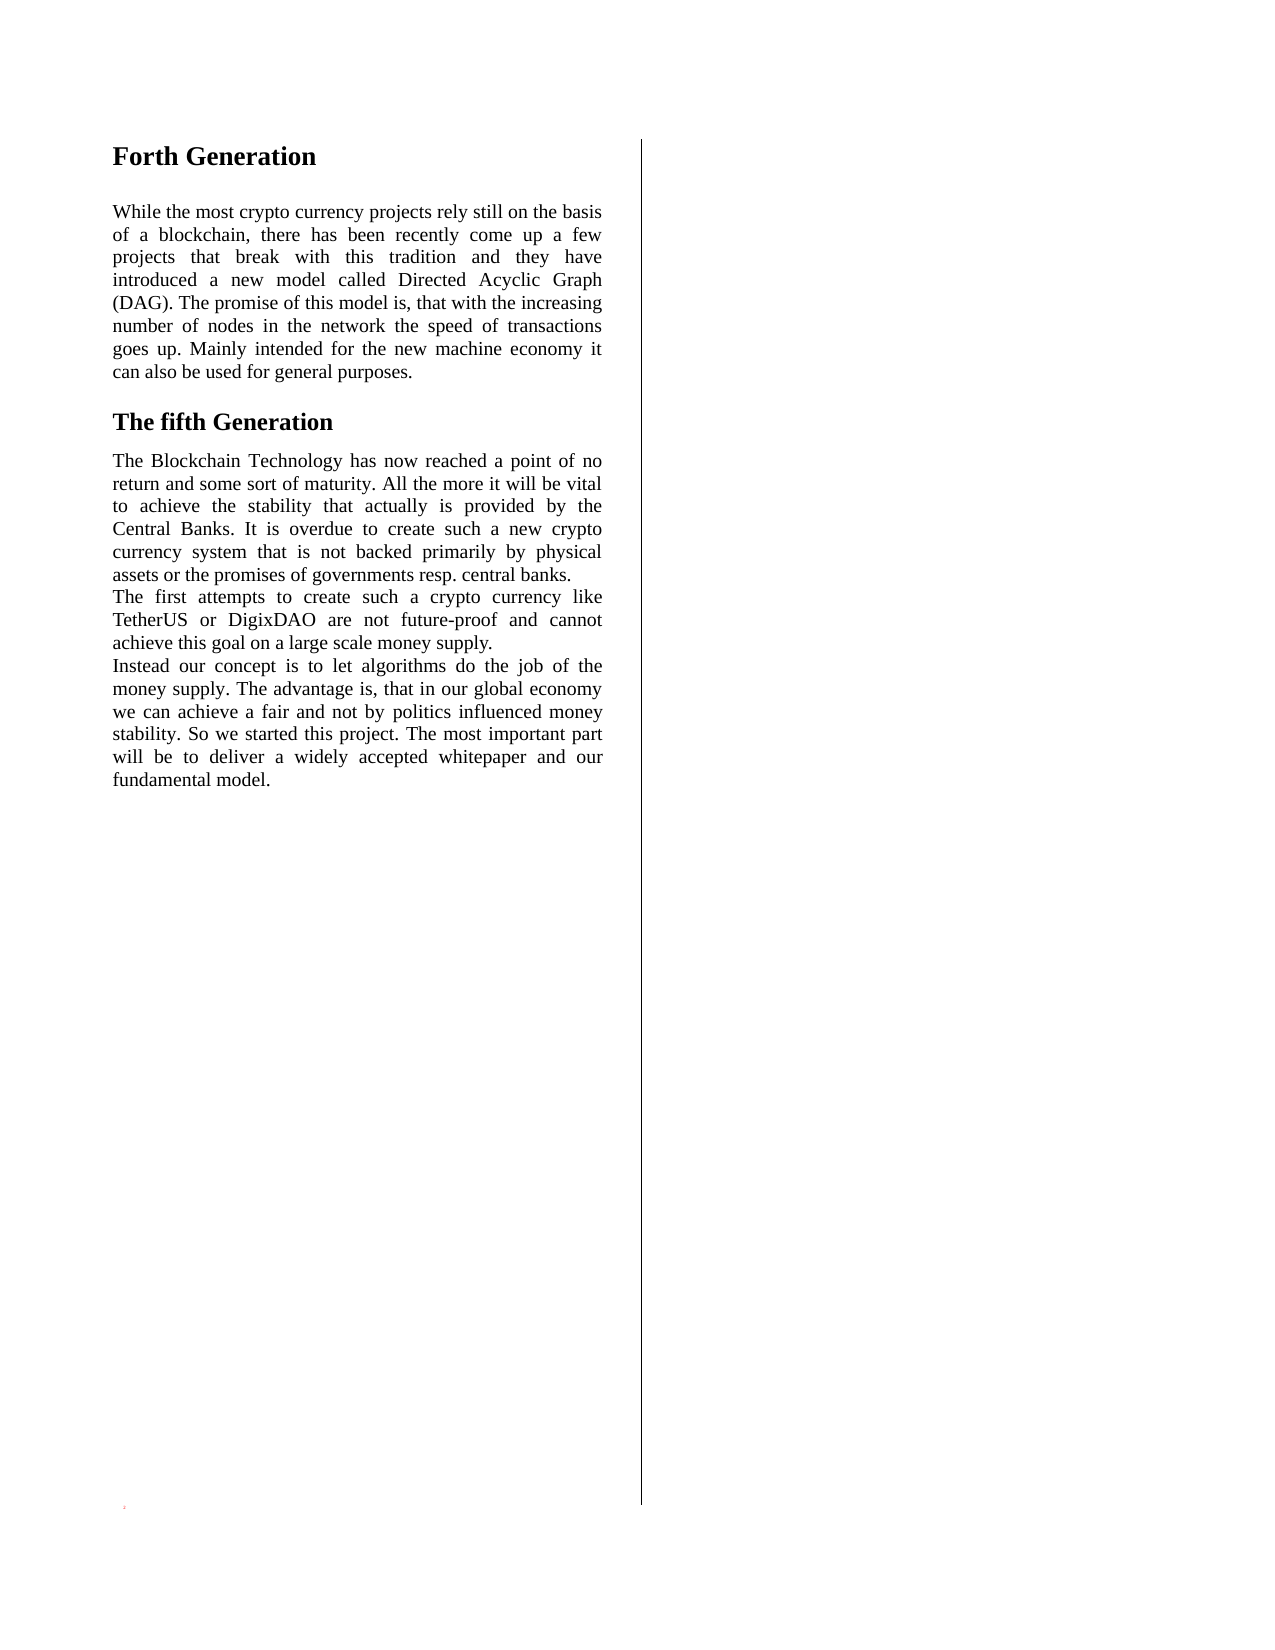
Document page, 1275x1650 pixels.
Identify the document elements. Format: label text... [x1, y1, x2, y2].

subtitle Forth Generation [112, 139, 603, 171]
text Instead our concept is to let algorithms do the job of the money supply. The advantage is, that in our global economy we can achieve a fair and not by politics influenced money stability. So we started this project. The most important part will be to deliver a widely accepted whitepaper and our fundamental model. [112, 654, 603, 791]
text The first attempts to create such a crypto currency like TetherUS or DigixDAO are not future-proof and cannot achieve this goal on a large scale money supply. [112, 586, 603, 654]
text The Blockchain Technology has now reached a point of no return and some sort of maturity. All the more it will be vital to achieve the stability that actually is provided by the Central Banks. It is overdue to create such a new crypto currency system that is not backed primarily by physical assets or the promises of governments resp. central banks. [112, 449, 603, 586]
text While the most crypto currency projects rely still on the basis of a blockchain, there has been recently come up a few projects that break with this tradition and they have introduced a new model called Directed Acyclic Graph (DAG). The promise of this model is, that with the increasing number of nodes in the network the speed of transactions goes up. Mainly intended for the new machine economy it can also be used for general purposes. [112, 200, 603, 382]
subtitle The fifth Generation [112, 407, 603, 436]
